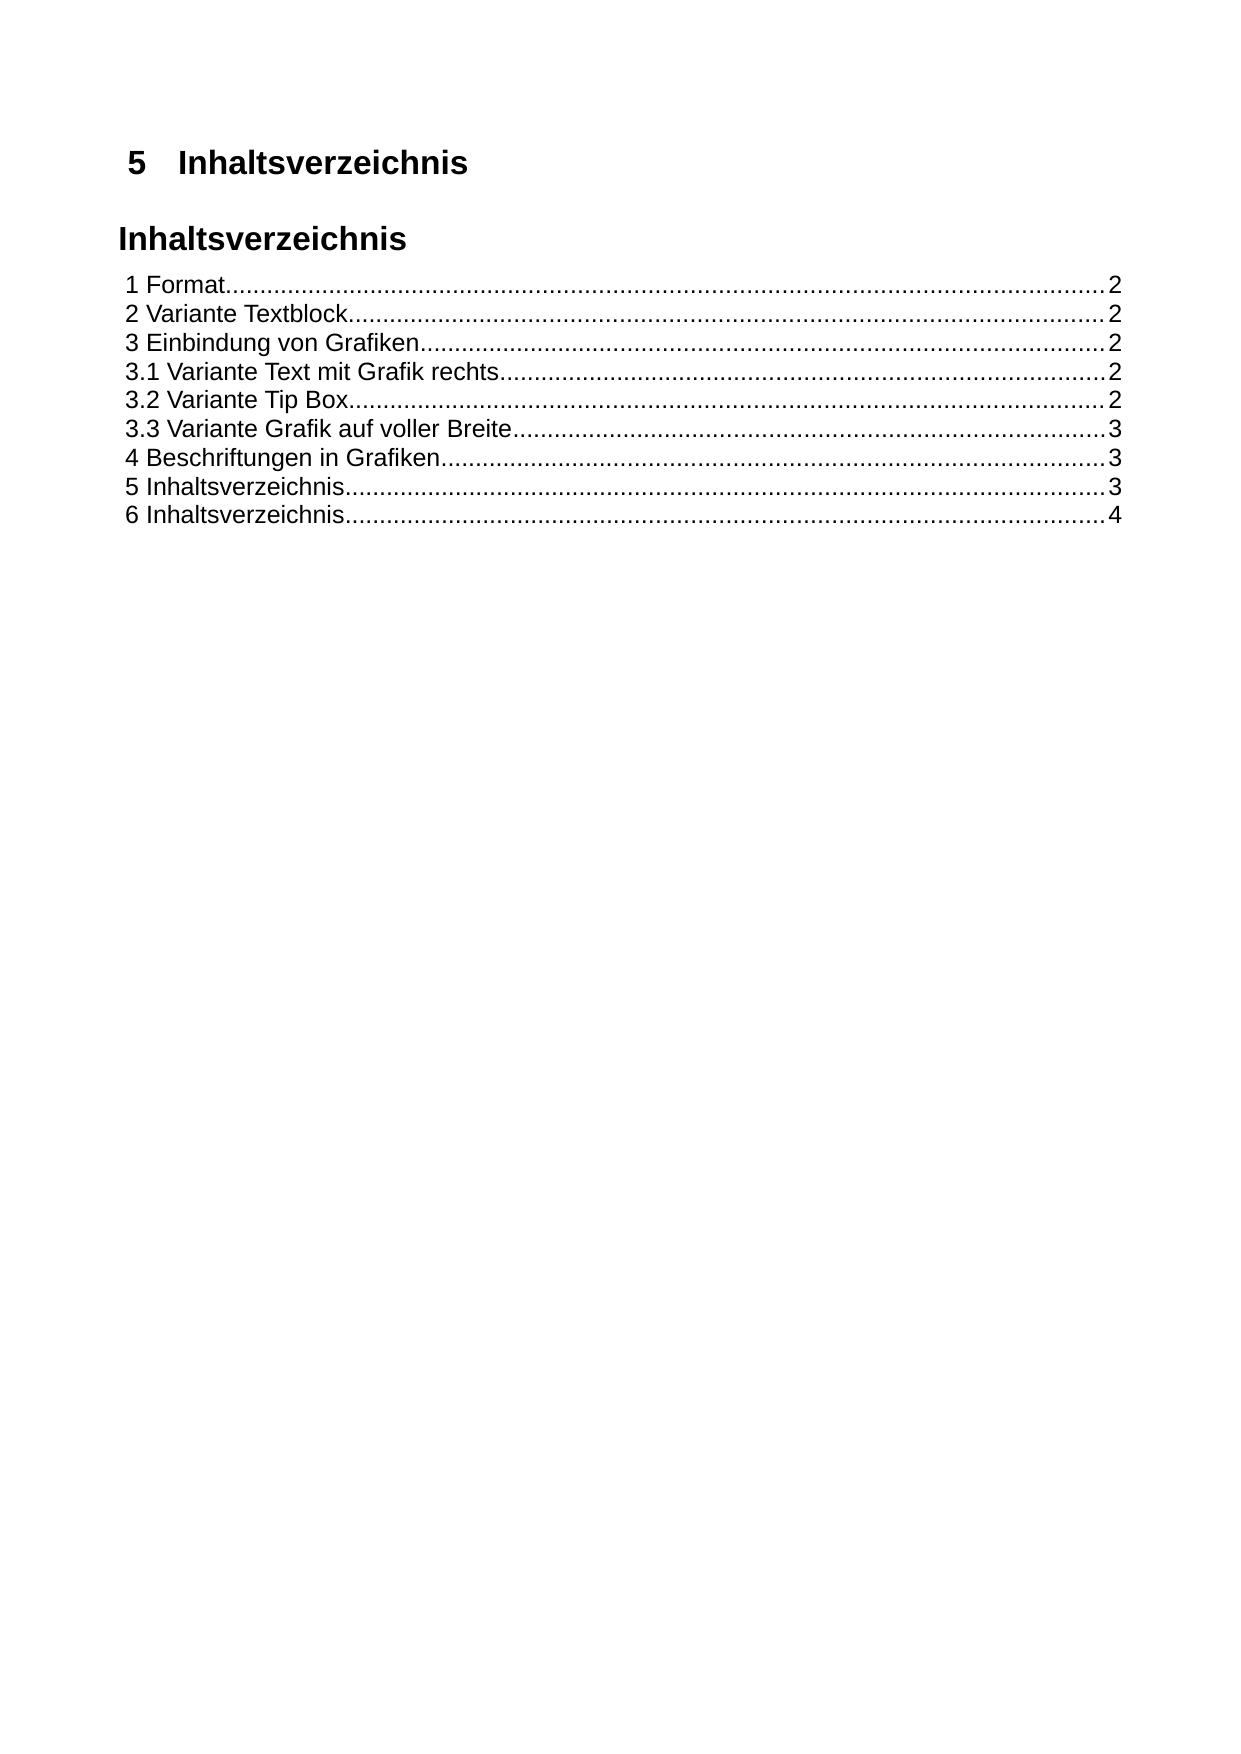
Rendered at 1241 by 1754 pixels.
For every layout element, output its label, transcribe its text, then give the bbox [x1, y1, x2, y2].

text 6 Inhaltsverzeichnis 4 [118, 500, 1122, 529]
text function addEvent(obj, evType, fn){ if (obj.addEventListener){ obj.addEventListener(evType, fn, false); return true; } else if (obj.attachEvent){ var r = obj.attachEvent("on"+evType, fn); return r; } else { return false; } } function init() { document.body.style.background="white"; document.getElementById("all").style.width="600px"; } addEvent(window,"load",init); [118, 529, 1122, 555]
subtitle Inhaltsverzeichnis [118, 143, 1122, 182]
text 3.2 Variante Tip Box 2 [118, 385, 1122, 414]
text 2 Variante Textblock 2 [118, 299, 1122, 328]
subtitle Inhaltsverzeichnis [118, 219, 1122, 258]
text 1 Format 2 [118, 270, 1122, 299]
text 5 Inhaltsverzeichnis 3 [118, 471, 1122, 500]
text 4 Beschriftungen in Grafiken 3 [118, 443, 1122, 471]
text 3.1 Variante Text mit Grafik rechts 2 [118, 356, 1122, 385]
text 3 Einbindung von Grafiken 2 [118, 328, 1122, 356]
text 3.3 Variante Grafik auf voller Breite 3 [118, 414, 1122, 443]
